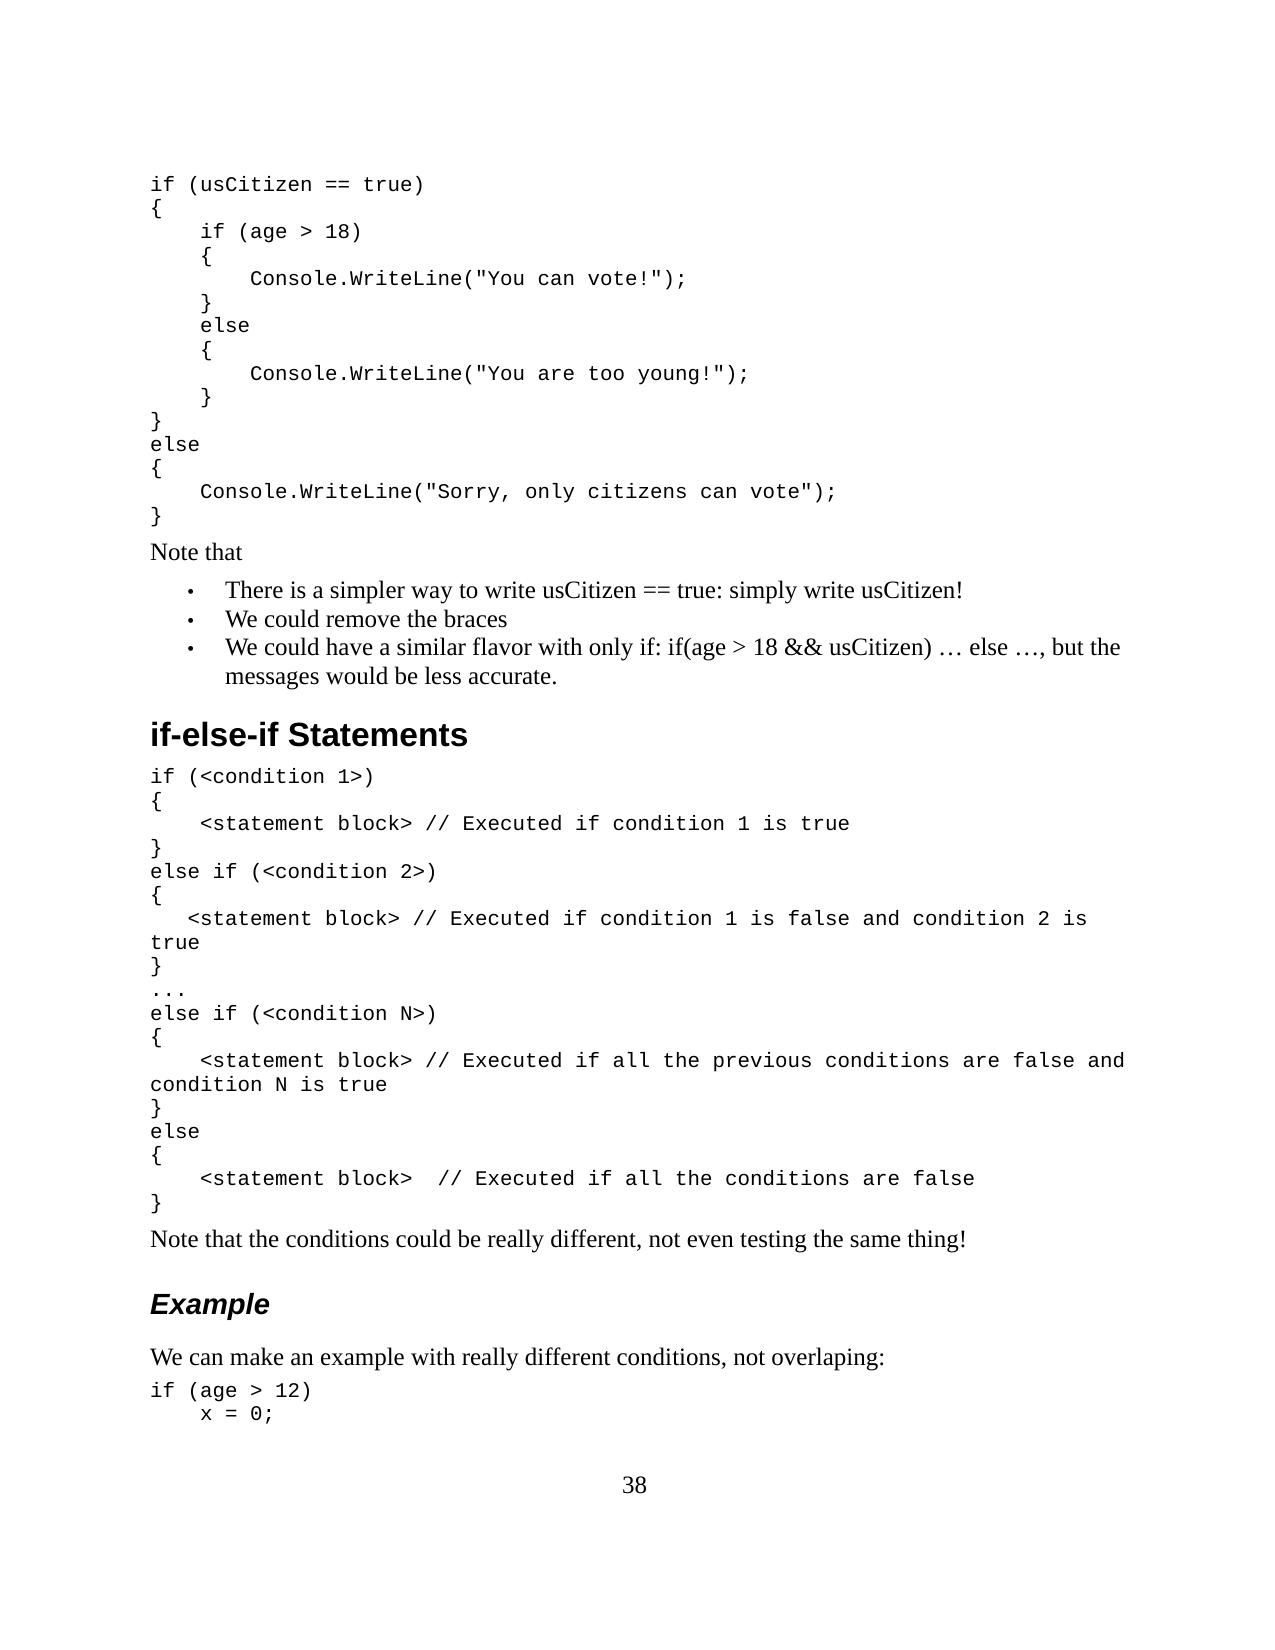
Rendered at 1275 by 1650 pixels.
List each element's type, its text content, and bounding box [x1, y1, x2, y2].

list We could remove the braces [187, 604, 1125, 632]
text if (usCitizen == true) [150, 174, 1125, 197]
text else if (<condition 2>) [150, 861, 1125, 884]
text } [150, 955, 1125, 979]
text { [150, 457, 1125, 481]
text } [150, 1097, 1125, 1121]
text { [150, 197, 1125, 221]
text if (age > 18) [150, 221, 1125, 244]
text Note that [150, 537, 1125, 566]
text <statement block> // Executed if condition 1 is true [150, 813, 1125, 837]
text { [150, 339, 1125, 363]
list There is a simpler way to write usCitizen == true: simply write usCitizen! [187, 575, 1125, 604]
list We could have a similar flavor with only if: if(age > 18 && usCitizen) … else …, but the messages would be less accurate. [187, 632, 1125, 690]
text } [150, 386, 1125, 410]
text ... [150, 979, 1125, 1003]
text } [150, 1192, 1125, 1215]
text { [150, 1026, 1125, 1050]
text Console.WriteLine("You can vote!"); [150, 268, 1125, 292]
text else [150, 316, 1125, 339]
text if (age > 12) [150, 1380, 1125, 1403]
text else [150, 434, 1125, 457]
text Note that the conditions could be really different, not even testing the same thing! [150, 1224, 1125, 1253]
text if (<condition 1>) [150, 766, 1125, 790]
text { [150, 1144, 1125, 1168]
subtitle Example [150, 1287, 1125, 1321]
text } [150, 292, 1125, 316]
text else if (<condition N>) [150, 1003, 1125, 1026]
subtitle if-else-if Statements [150, 715, 1125, 754]
text } [150, 410, 1125, 434]
text Console.WriteLine("Sorry, only citizens can vote"); [150, 481, 1125, 505]
text } [150, 505, 1125, 528]
text { [150, 244, 1125, 268]
text <statement block> // Executed if all the previous conditions are false and condition N is true [150, 1050, 1125, 1097]
text We can make an example with really different conditions, not overlaping: [150, 1342, 1125, 1371]
text { [150, 790, 1125, 813]
text x = 0; [150, 1403, 1125, 1427]
text <statement block> // Executed if all the conditions are false [150, 1168, 1125, 1192]
text <statement block> // Executed if condition 1 is false and condition 2 is true [150, 908, 1125, 955]
text else [150, 1121, 1125, 1144]
text Console.WriteLine("You are too young!"); [150, 363, 1125, 386]
text { [150, 884, 1125, 908]
text } [150, 837, 1125, 861]
